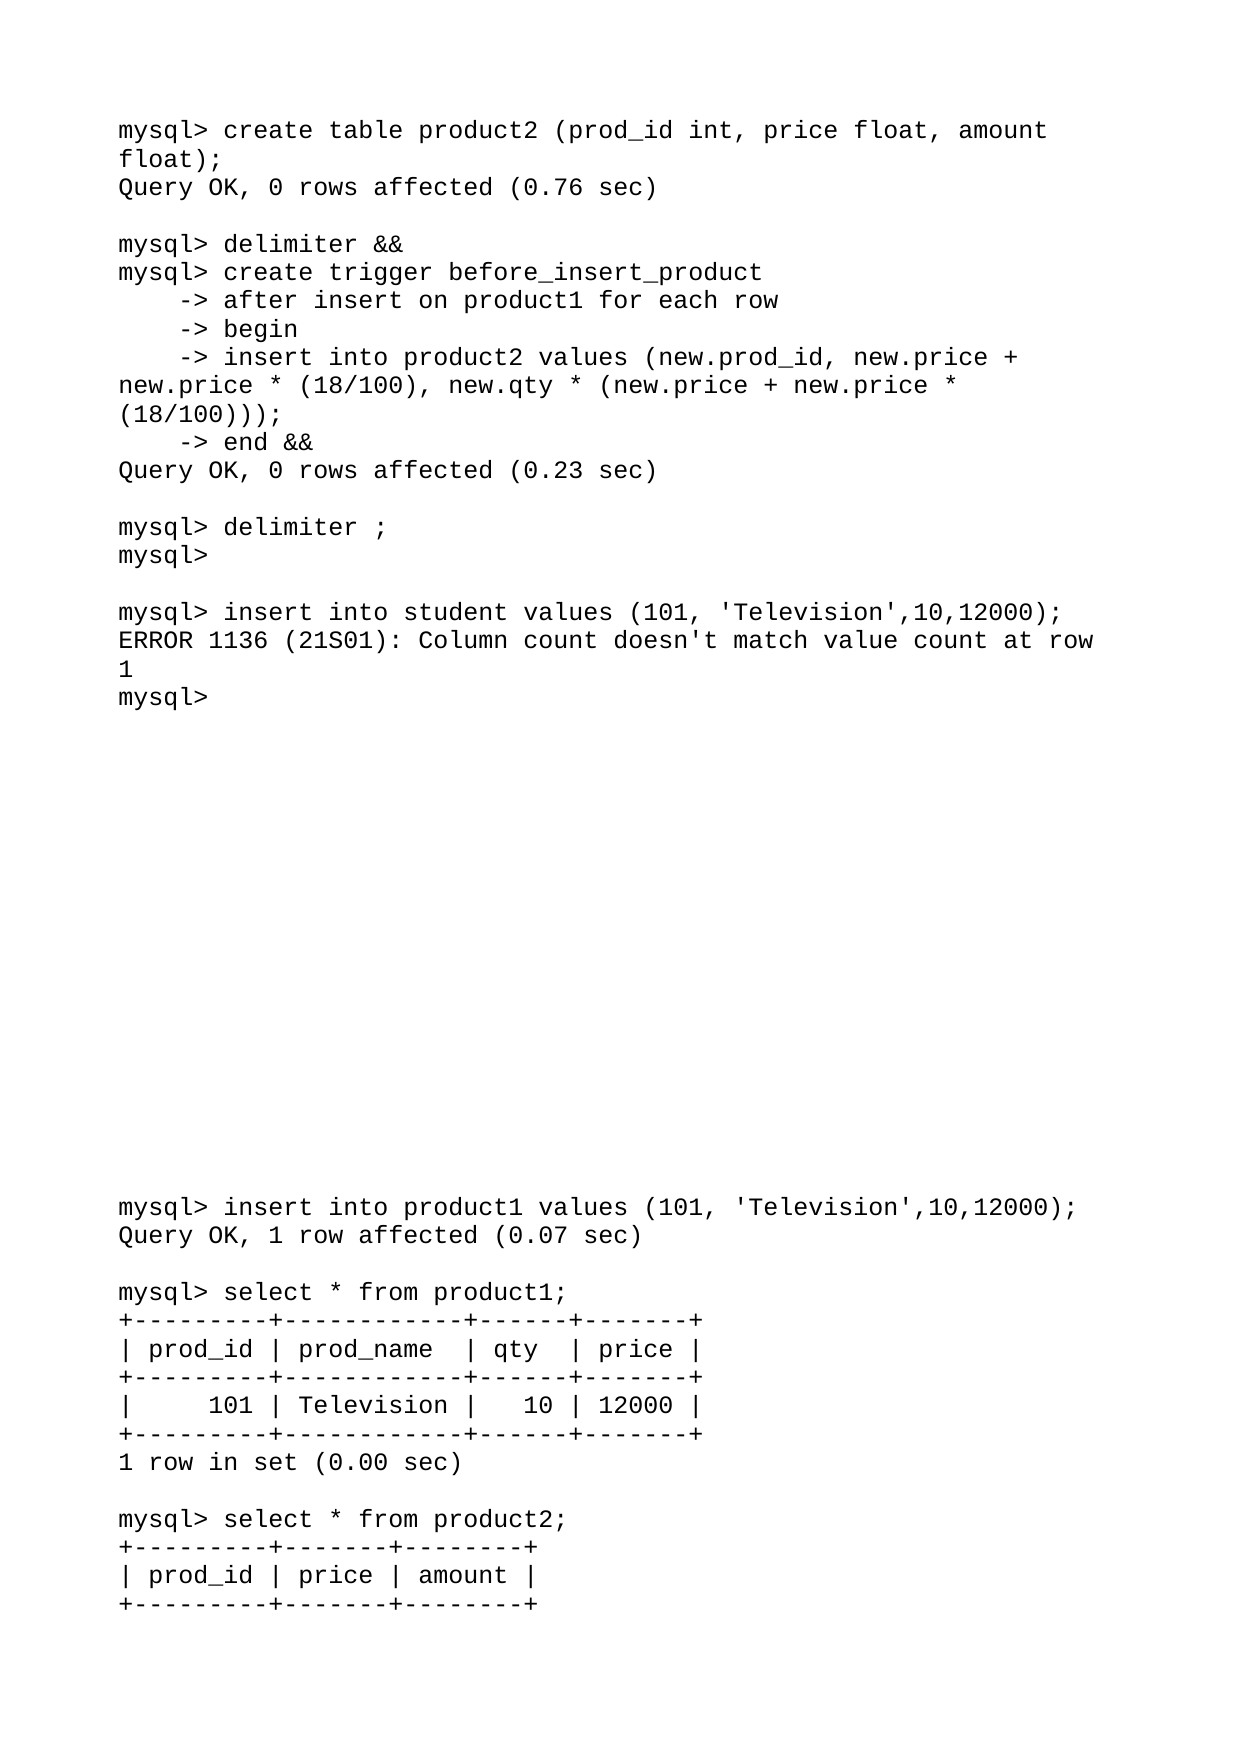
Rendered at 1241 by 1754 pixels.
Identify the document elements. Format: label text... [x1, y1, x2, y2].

text +---------+-------+--------+ [118, 1591, 1122, 1620]
text mysql> select * from product2; [118, 1506, 1122, 1535]
text | 101 | Television | 10 | 12000 | [118, 1393, 1122, 1421]
text | prod_id | prod_name | qty | price | [118, 1336, 1122, 1365]
text Query OK, 0 rows affected (0.76 sec) [118, 175, 1122, 203]
text +---------+-------+--------+ [118, 1535, 1122, 1563]
text Query OK, 1 row affected (0.07 sec) [118, 1223, 1122, 1251]
text +---------+------------+------+-------+ [118, 1421, 1122, 1450]
text | prod_id | price | amount | [118, 1563, 1122, 1591]
text mysql> select * from product1; [118, 1280, 1122, 1308]
text mysql> delimiter ; [118, 515, 1122, 543]
text 1 row in set (0.00 sec) [118, 1450, 1122, 1478]
text mysql> insert into product1 values (101, 'Television',10,12000); [118, 1195, 1122, 1223]
text Query OK, 0 rows affected (0.23 sec) [118, 458, 1122, 486]
text mysql> create trigger before_insert_product [118, 260, 1122, 288]
text mysql> insert into student values (101, 'Television',10,12000); [118, 600, 1122, 628]
text +---------+------------+------+-------+ [118, 1308, 1122, 1336]
text mysql> [118, 685, 1122, 713]
text mysql> delimiter && [118, 231, 1122, 260]
text mysql> create table product2 (prod_id int, price float, amount float); [118, 118, 1122, 175]
text -> end && [118, 430, 1122, 458]
text -> after insert on product1 for each row [118, 288, 1122, 316]
text -> insert into product2 values (new.prod_id, new.price + new.price * (18/100), new.qty * (new.price + new.price * (18/100))); [118, 345, 1122, 430]
text ERROR 1136 (21S01): Column count doesn't match value count at row 1 [118, 628, 1122, 685]
text -> begin [118, 316, 1122, 345]
text mysql> [118, 543, 1122, 571]
text +---------+------------+------+-------+ [118, 1365, 1122, 1393]
